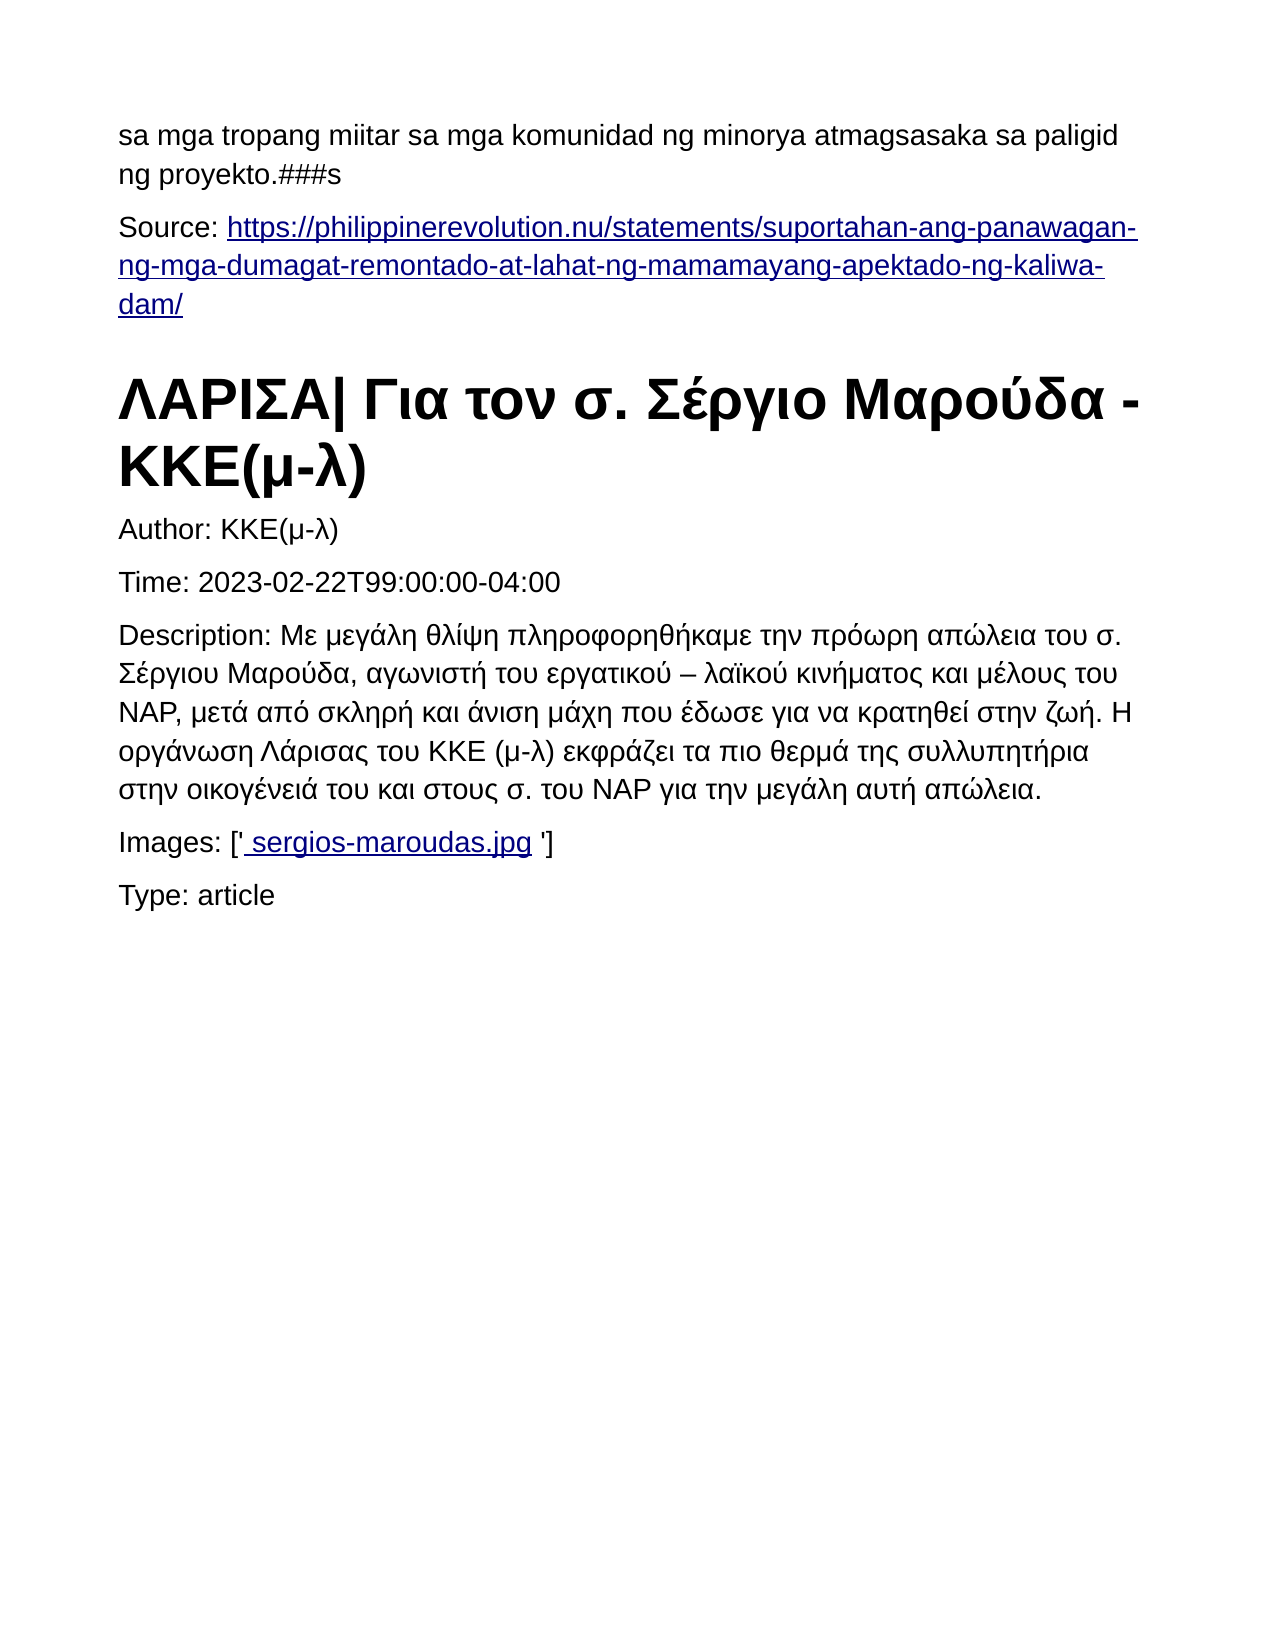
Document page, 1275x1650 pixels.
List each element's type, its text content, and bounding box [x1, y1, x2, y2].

text Author: ΚΚΕ(μ-λ) [118, 512, 1157, 545]
text Images: [' sergios-maroudas.jpg '] [118, 825, 1157, 859]
text Time: 2023-02-22T99:00:00-04:00 [118, 565, 1157, 598]
text Source: https://philippinerevolution.nu/statements/suportahan-ang-panawagan-ng-mga-dumagat-remontado-at-lahat-ng-mamamayang-apektado-ng-kaliwa-dam/ [118, 210, 1157, 320]
subtitle ΛΑΡΙΣΑ| Για τον σ. Σέργιο Μαρούδα - ΚΚΕ(μ-λ) [118, 365, 1157, 499]
text Description: Με μεγάλη θλίψη πληροφορηθήκαμε την πρόωρη απώλεια του σ. Σέργιου Μαρούδα, αγωνιστή του εργατικού – λαϊκού κινήματος και μέλους του ΝΑΡ, μετά από σκληρή και άνιση μάχη που έδωσε για να κρατηθεί στην ζωή. Η οργάνωση Λάρισας του ΚΚΕ (μ-λ) εκφράζει τα πιο θερμά της συλλυπητήρια στην οικογένειά του και στους σ. του ΝΑΡ για την μεγάλη αυτή απώλεια. [118, 618, 1157, 806]
text sa mga tropang miitar sa mga komunidad ng minorya atmagsasaka sa paligid ng proyekto.###s [118, 118, 1157, 190]
text Type: article [118, 878, 1157, 912]
